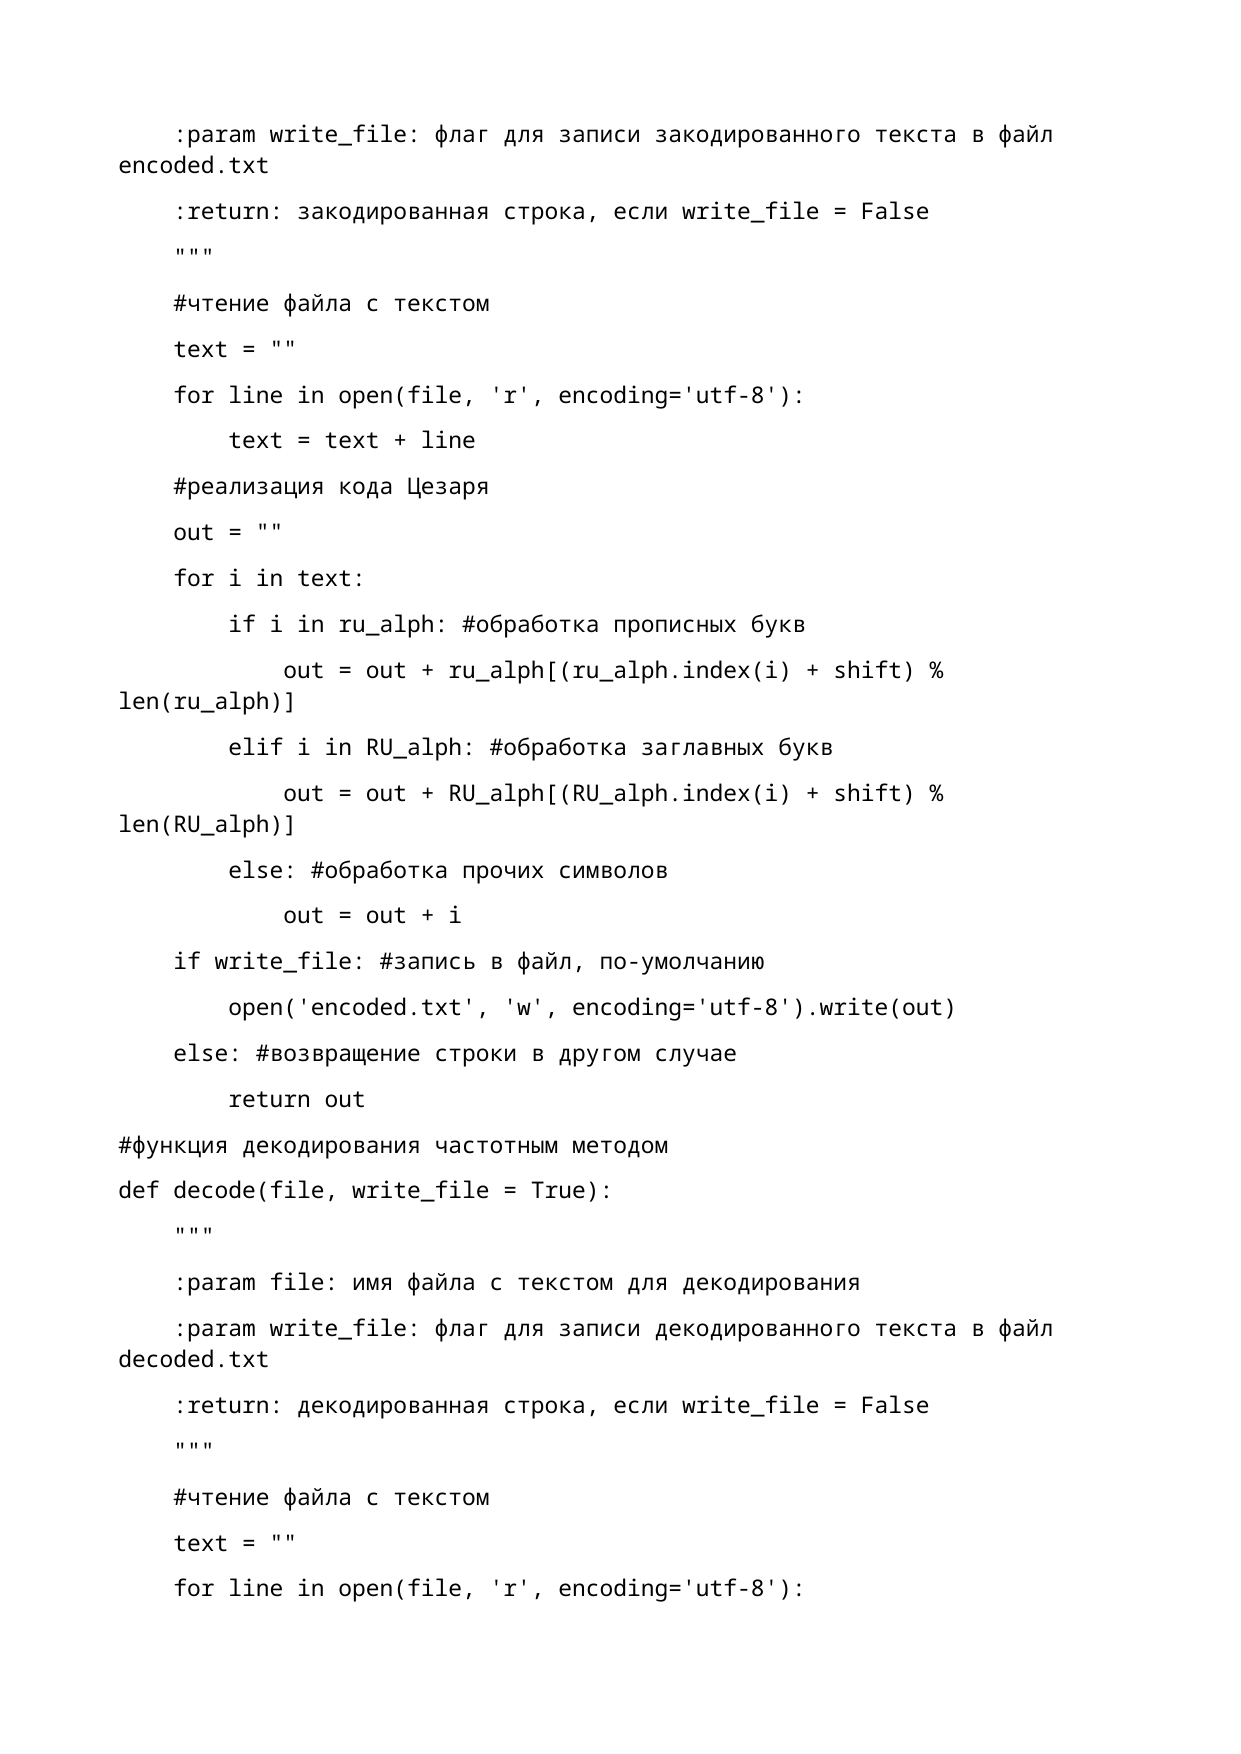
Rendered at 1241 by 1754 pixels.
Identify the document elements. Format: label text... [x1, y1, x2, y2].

text #реализация кода Цезаря [118, 470, 1122, 501]
text else: #обработка прочих символов [118, 853, 1122, 885]
text text = text + line [118, 424, 1122, 456]
text out = "" [118, 516, 1122, 547]
text out = out + RU_alph[(RU_alph.index(i) + shift) % len(RU_alph)] [118, 776, 1122, 839]
text out = out + ru_alph[(ru_alph.index(i) + shift) % len(ru_alph)] [118, 653, 1122, 716]
text if i in ru_alph: #обработка прописных букв [118, 608, 1122, 639]
text #функция декодирования частотным методом [118, 1128, 1122, 1160]
text for i in text: [118, 562, 1122, 593]
text :return: закодированная строка, если write_file = False [118, 195, 1122, 226]
text open('encoded.txt', 'w', encoding='utf-8').write(out) [118, 991, 1122, 1022]
text text = "" [118, 333, 1122, 364]
text for line in open(file, 'r', encoding='utf-8'): [118, 1572, 1122, 1603]
text :param file: имя файла с текстом для декодирования [118, 1266, 1122, 1297]
text elif i in RU_alph: #обработка заглавных букв [118, 731, 1122, 762]
text #чтение файла с текстом [118, 1481, 1122, 1512]
text for line in open(file, 'r', encoding='utf-8'): [118, 378, 1122, 410]
text return out [118, 1083, 1122, 1114]
text """ [118, 241, 1122, 272]
text """ [118, 1435, 1122, 1466]
text :param write_file: флаг для записи декодированного текста в файл decoded.txt [118, 1312, 1122, 1374]
text else: #возвращение строки в другом случае [118, 1037, 1122, 1068]
text :param write_file: флаг для записи закодированного текста в файл encoded.txt [118, 118, 1122, 181]
text out = out + i [118, 899, 1122, 931]
text #чтение файла с текстом [118, 287, 1122, 318]
text text = "" [118, 1526, 1122, 1558]
text if write_file: #запись в файл, по-умолчанию [118, 945, 1122, 976]
text """ [118, 1220, 1122, 1251]
text :return: декодированная строка, если write_file = False [118, 1389, 1122, 1420]
text def decode(file, write_file = True): [118, 1174, 1122, 1206]
